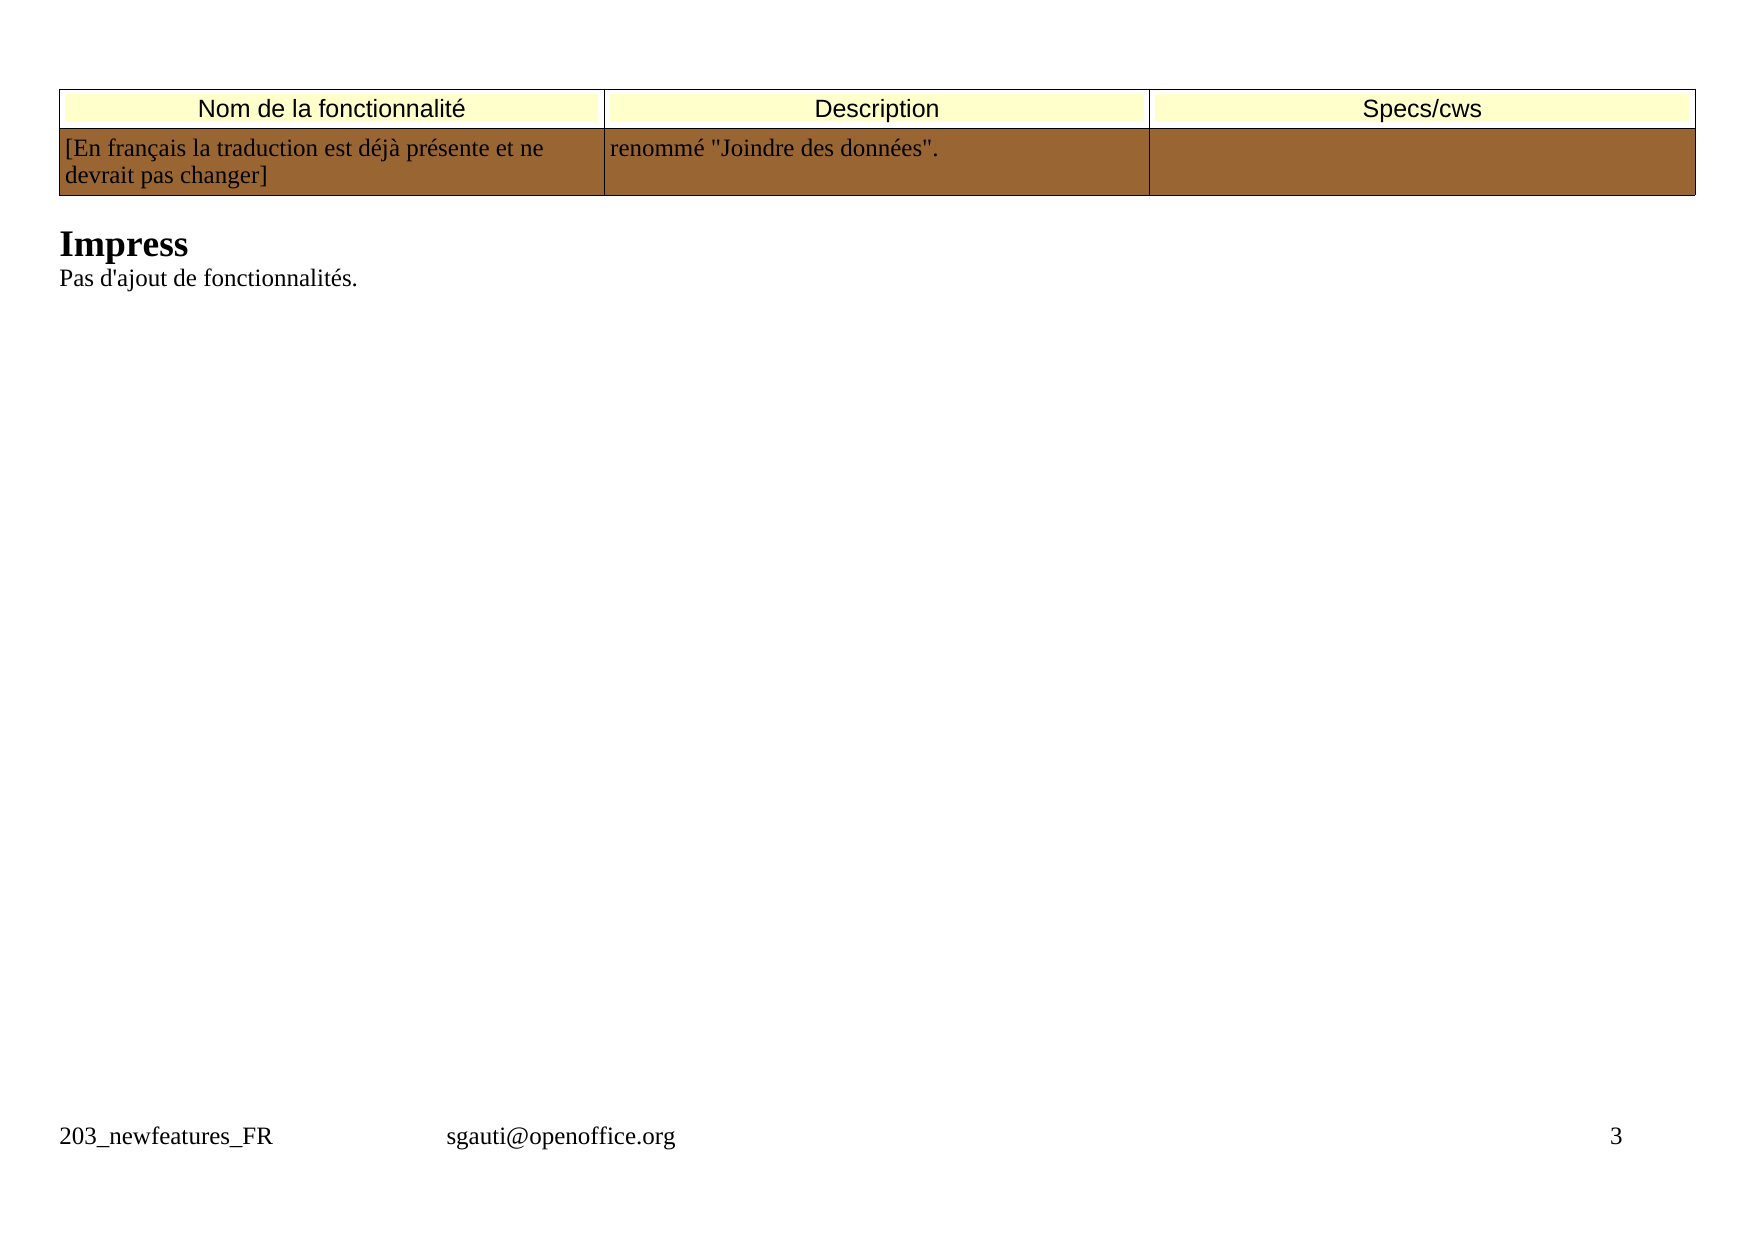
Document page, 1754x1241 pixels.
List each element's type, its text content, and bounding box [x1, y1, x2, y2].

text Pas d'ajout de fonctionnalités. [59, 264, 1695, 292]
table_header Description [605, 90, 1149, 128]
table_cell renommé "Joindre des données". [605, 129, 1149, 195]
table_cell [En français la traduction est déjà présente et ne devrait pas changer] [60, 129, 604, 195]
text Impress [59, 223, 1695, 264]
table_cell [1150, 129, 1695, 195]
table_header Nom de la fonctionnalité [60, 90, 604, 128]
table_header Specs/cws [1150, 90, 1695, 128]
